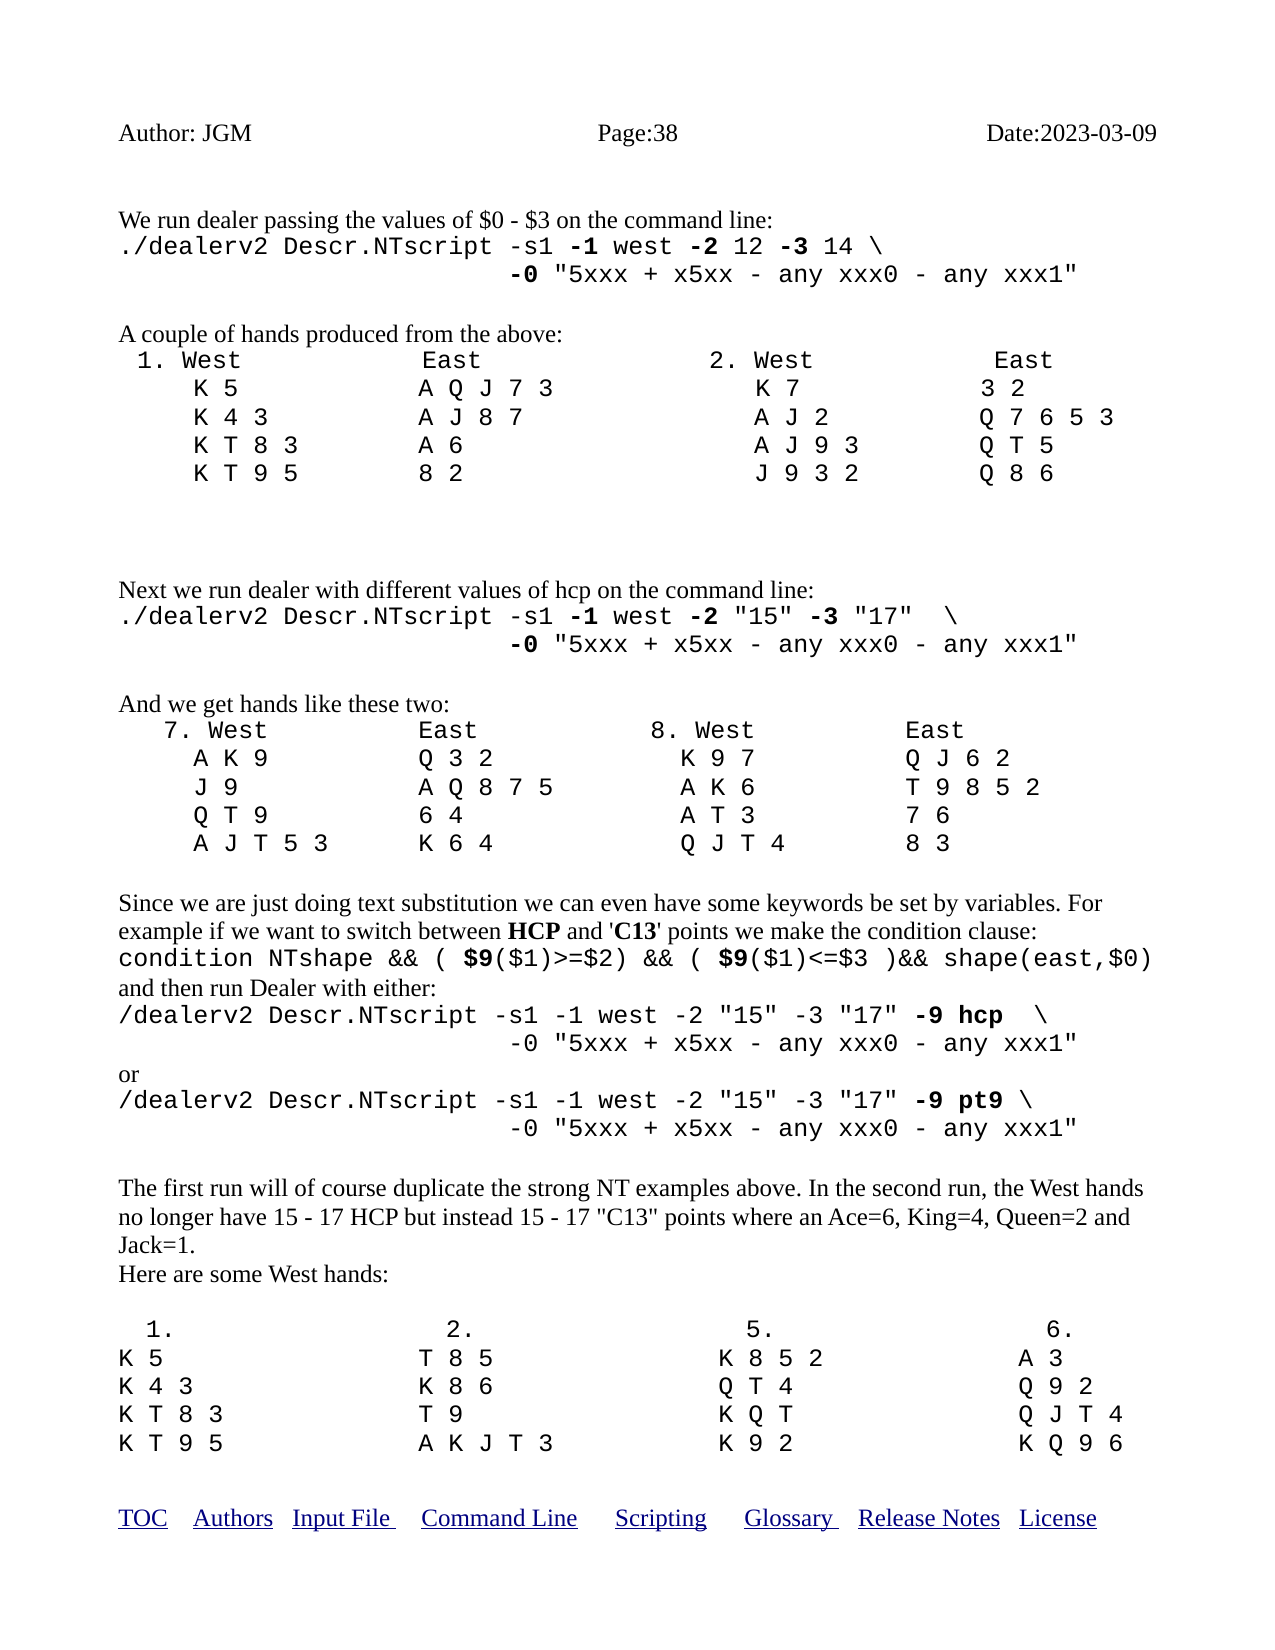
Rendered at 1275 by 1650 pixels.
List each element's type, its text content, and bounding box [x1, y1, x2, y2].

text Next we run dealer with different values of hcp on the command line: [118, 575, 1157, 603]
text 7. West East 8. West East [118, 718, 1157, 746]
text -0 "5xxx + x5xx - any xxx0 - any xxx1" [118, 632, 1157, 660]
text ./dealerv2 Descr.NTscript -s1 -1 west -2 "15" -3 "17" \ [118, 603, 1157, 632]
text K T 9 5 8 2 J 9 3 2 Q 8 6 [118, 461, 1157, 489]
text 1. 2. 5. 6. [118, 1317, 1157, 1345]
text Since we are just doing text substitution we can even have some keywords be set by variables. For example if we want to switch between HCP and 'C13' points we make the condition clause: [118, 888, 1157, 945]
text 1. West East 2. West East [118, 348, 1157, 376]
text -0 "5xxx + x5xx - any xxx0 - any xxx1" [118, 262, 1157, 290]
text K 5 T 8 5 K 8 5 2 A 3 [118, 1345, 1157, 1373]
text -0 "5xxx + x5xx - any xxx0 - any xxx1" [118, 1031, 1157, 1059]
text J 9 A Q 8 7 5 A K 6 T 9 8 5 2 [118, 774, 1157, 803]
text -0 "5xxx + x5xx - any xxx0 - any xxx1" [118, 1116, 1157, 1144]
text /dealerv2 Descr.NTscript -s1 -1 west -2 "15" -3 "17" -9 pt9 \ [118, 1088, 1157, 1116]
text ./dealerv2 Descr.NTscript -s1 -1 west -2 12 -3 14 \ [118, 233, 1157, 262]
text A couple of hands produced from the above: [118, 319, 1157, 348]
text And we get hands like these two: [118, 689, 1157, 718]
text or [118, 1059, 1157, 1088]
text K T 8 3 A 6 A J 9 3 Q T 5 [118, 433, 1157, 461]
text A K 9 Q 3 2 K 9 7 Q J 6 2 [118, 746, 1157, 774]
text K T 8 3 T 9 K Q T Q J T 4 [118, 1402, 1157, 1430]
text K 4 3 A J 8 7 A J 2 Q 7 6 5 3 [118, 404, 1157, 433]
text K 4 3 K 8 6 Q T 4 Q 9 2 [118, 1373, 1157, 1402]
text and then run Dealer with either: [118, 973, 1157, 1002]
text Q T 9 6 4 A T 3 7 6 [118, 803, 1157, 831]
text /dealerv2 Descr.NTscript -s1 -1 west -2 "15" -3 "17" -9 hcp \ [118, 1002, 1157, 1031]
text We run dealer passing the values of $0 - $3 on the command line: [118, 205, 1157, 233]
text Here are some West hands: [118, 1259, 1157, 1288]
text A J T 5 3 K 6 4 Q J T 4 8 3 [118, 831, 1157, 859]
text K 5 A Q J 7 3 K 7 3 2 [118, 376, 1157, 404]
text K T 9 5 A K J T 3 K 9 2 K Q 9 6 [118, 1430, 1157, 1458]
text The first run will of course duplicate the strong NT examples above. In the second run, the West hands no longer have 15 - 17 HCP but instead 15 - 17 "C13" points where an Ace=6, King=4, Queen=2 and Jack=1. [118, 1173, 1157, 1259]
text condition NTshape && ( $9($1)>=$2) && ( $9($1)<=$3 )&& shape(east,$0) [118, 945, 1157, 973]
